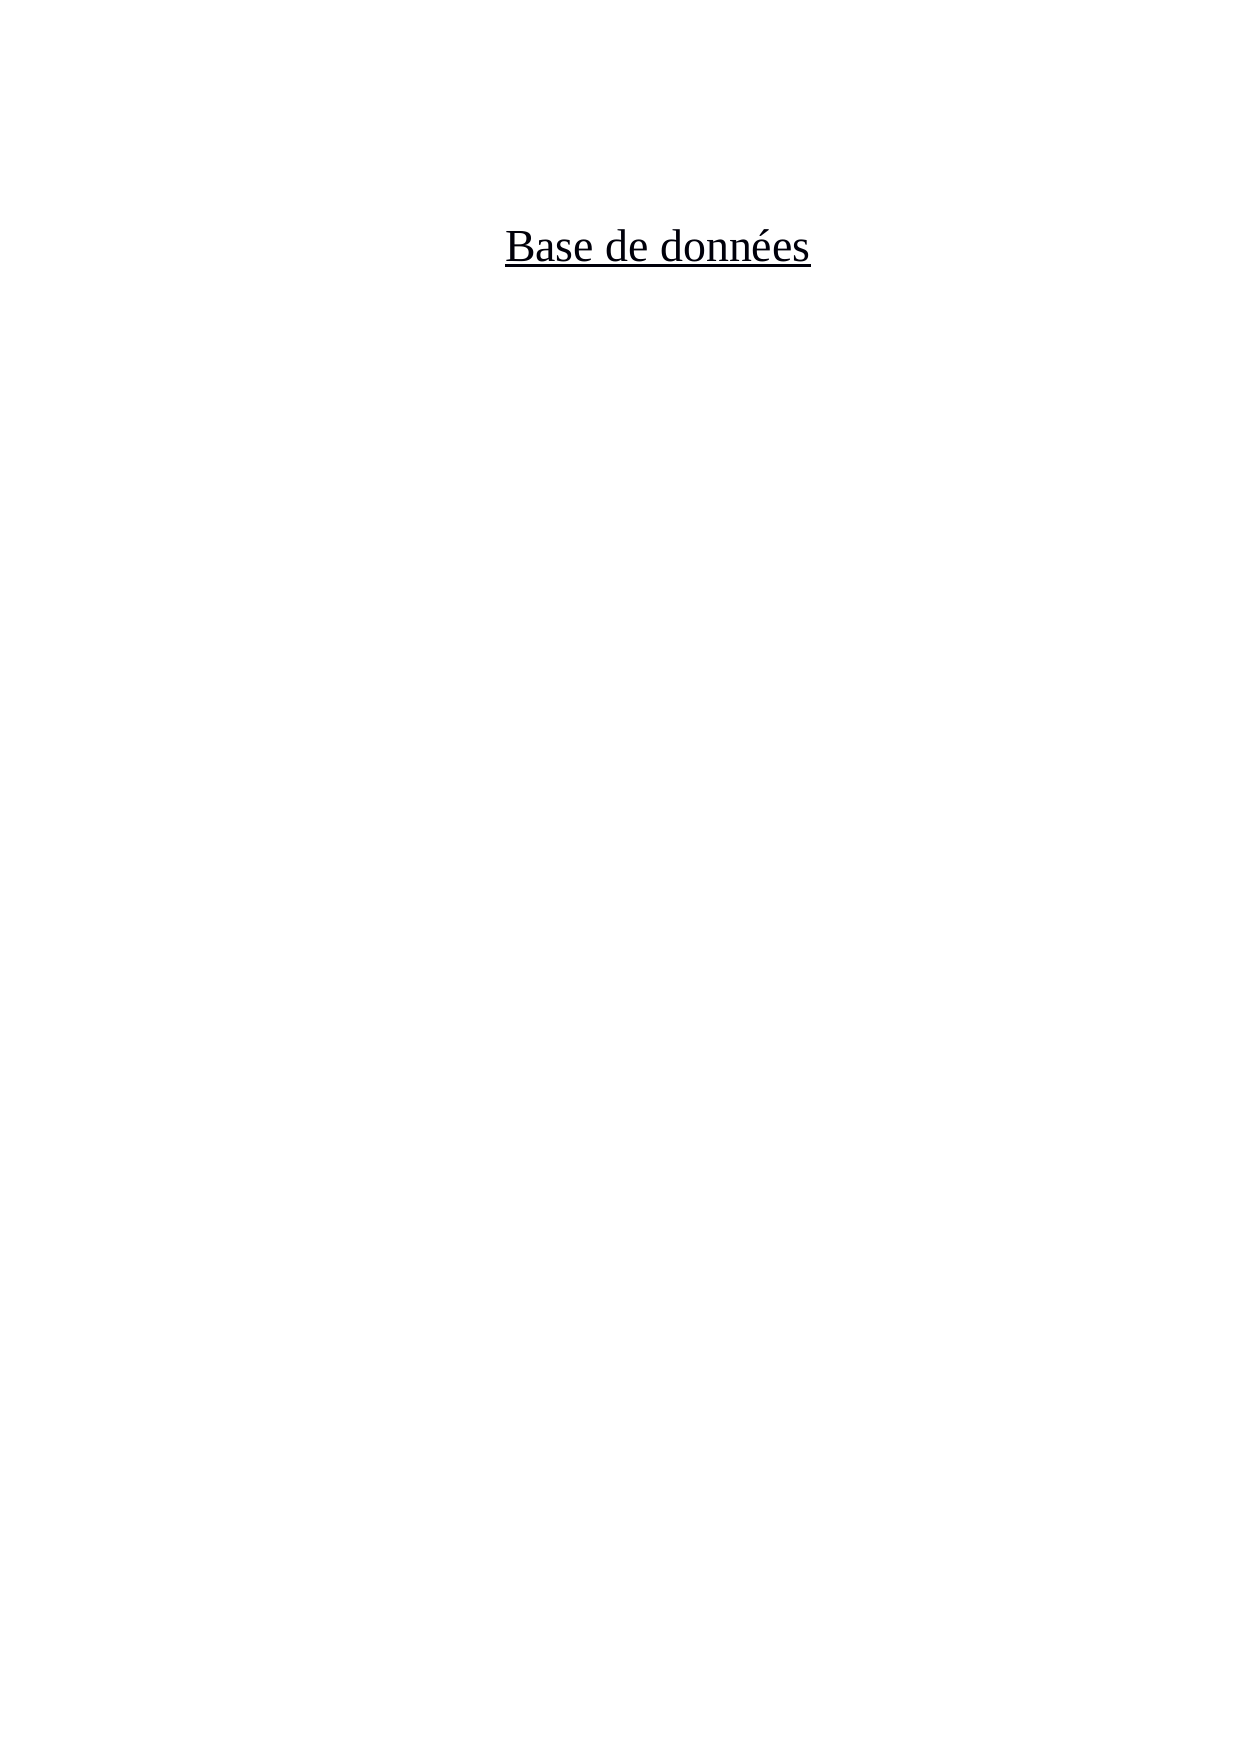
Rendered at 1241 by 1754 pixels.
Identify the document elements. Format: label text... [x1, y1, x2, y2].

text Base de données [118, 219, 1122, 271]
